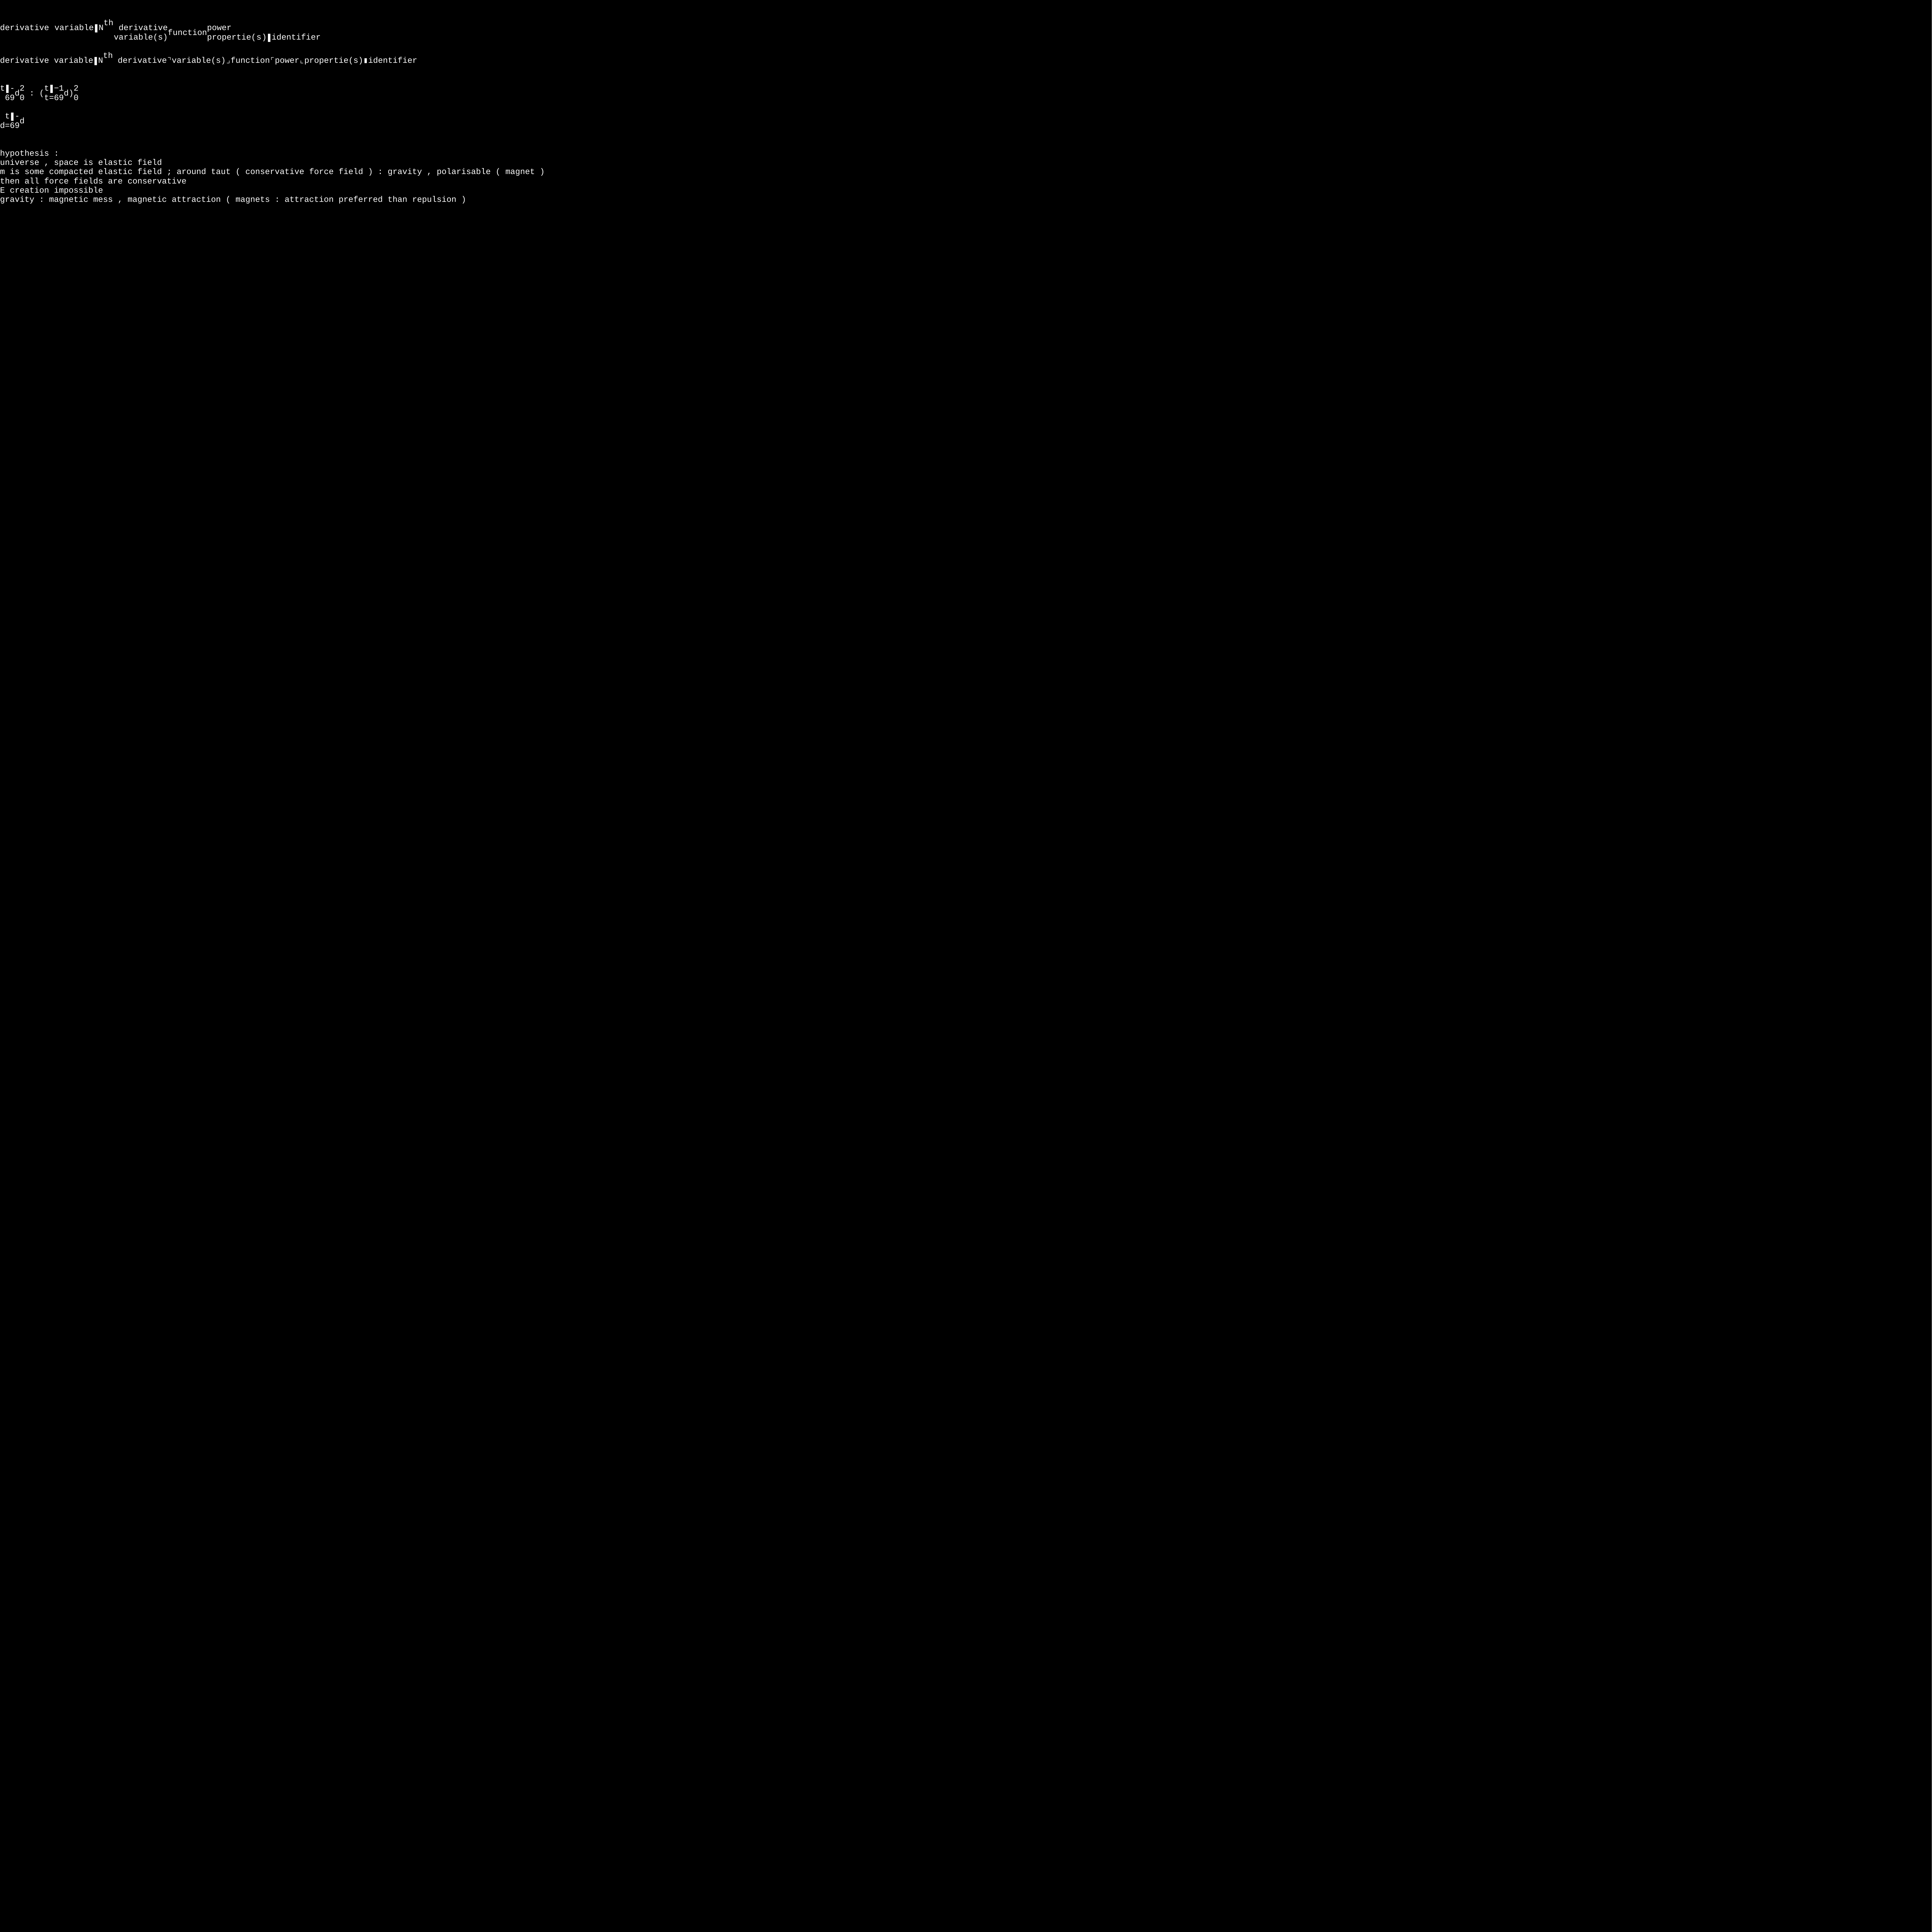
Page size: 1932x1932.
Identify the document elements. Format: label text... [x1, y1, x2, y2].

text : ( [0, 84, 1932, 103]
text unctio [0, 19, 1932, 42]
text m is some compacted elastic field ; around taut ( conservative force field ) : gravity , polarisable ( magnet ) [0, 167, 1932, 177]
text gravity : magnetic mess , magnetic attraction ( magnets : attraction preferred than repulsion ) [0, 195, 1932, 204]
text E creation impossible [0, 186, 1932, 195]
text universe , space is elastic field [0, 158, 1932, 167]
text derivative variable▮ derivative⌝variable(s)⌟function⌜power⌞propertie(s)▮identifier [0, 51, 1932, 65]
text hypothesis : [0, 149, 1932, 158]
text then all force fields are conservative [0, 177, 1932, 186]
